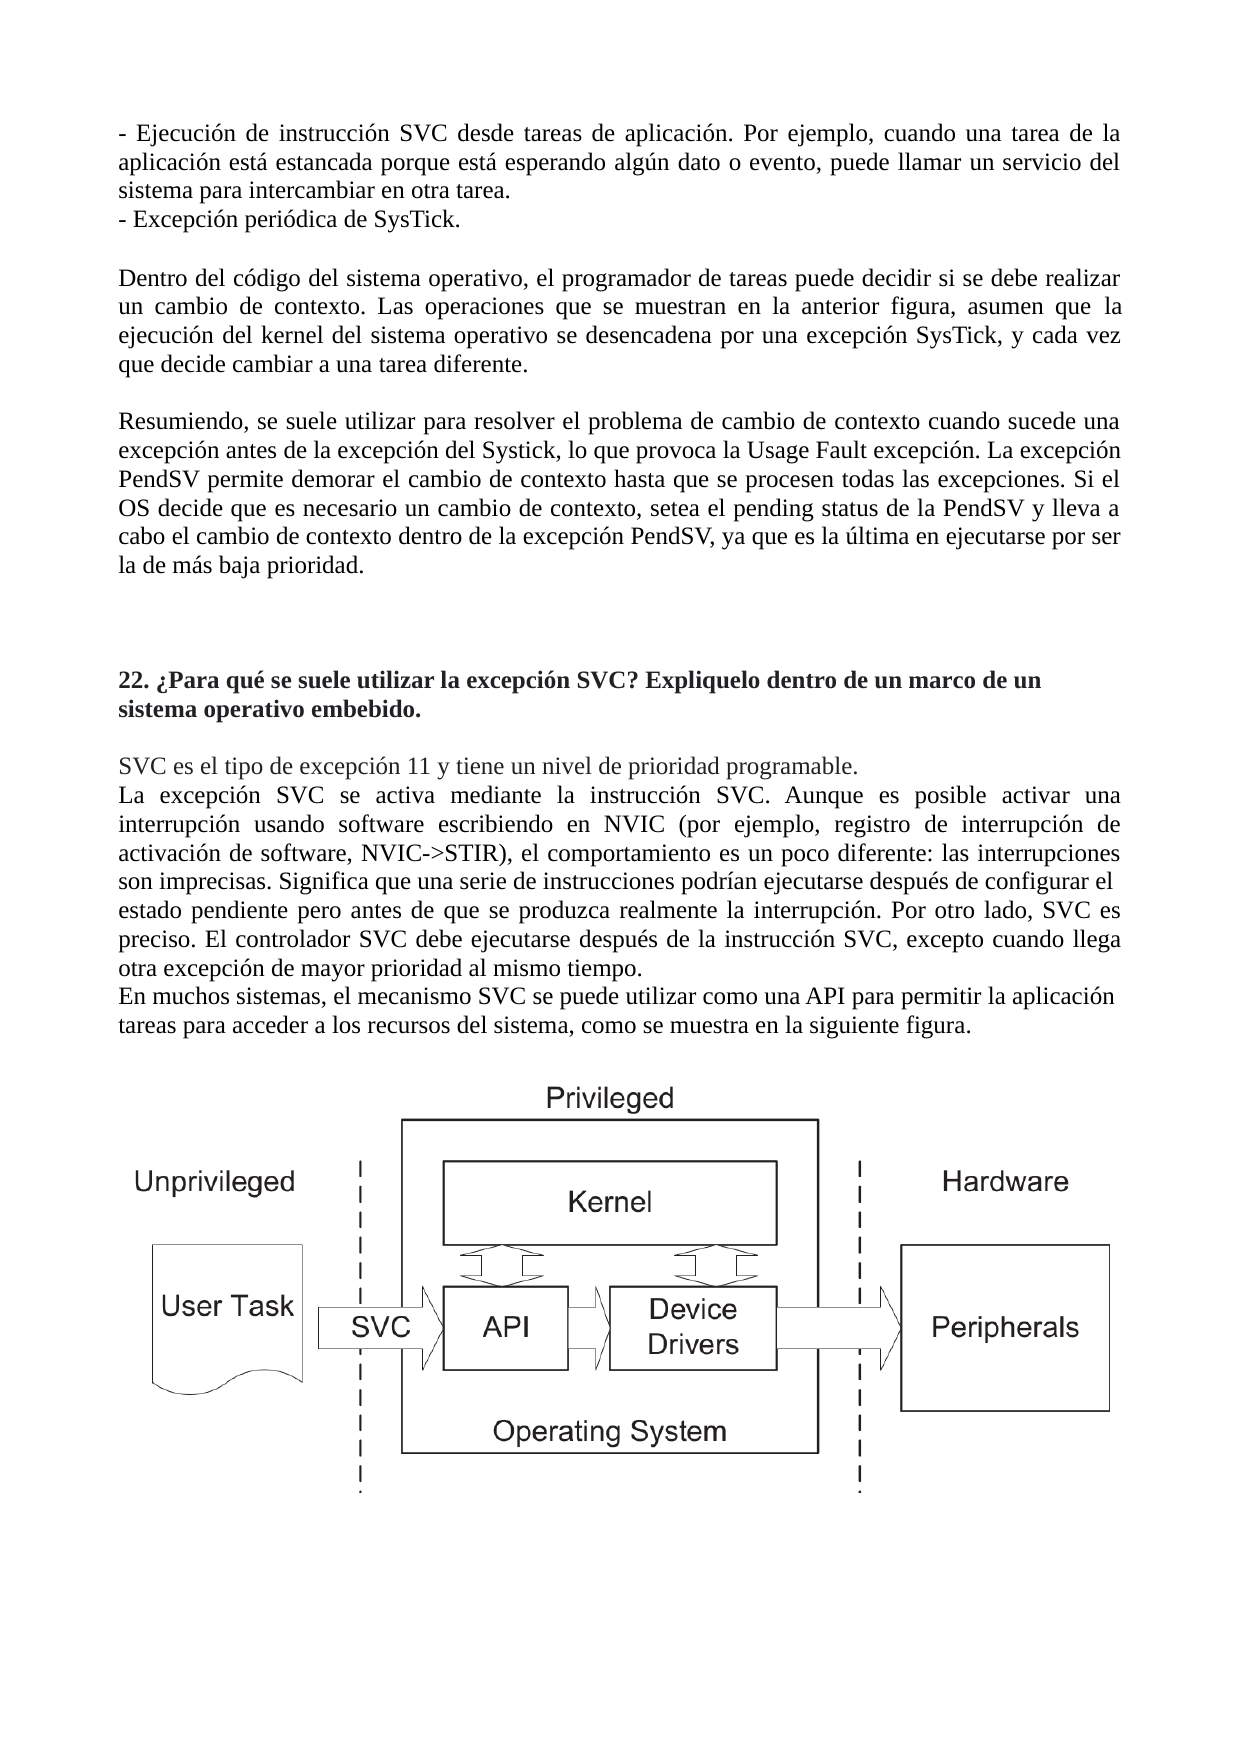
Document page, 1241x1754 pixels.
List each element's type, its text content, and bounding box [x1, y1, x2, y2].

text La excepción SVC se activa mediante la instrucción SVC. Aunque es posible activar una interrupción usando software escribiendo en NVIC (por ejemplo, registro de interrupción de activación de software, NVIC->STIR), el comportamiento es un poco diferente: las interrupciones son imprecisas. Significa que una serie de instrucciones podrían ejecutarse después de configurar el [118, 780, 1122, 895]
text 22. ¿Para qué se suele utilizar la excepción SVC? Expliquelo dentro de un marco de un [118, 665, 1122, 694]
text Resumiendo, se suele utilizar para resolver el problema de cambio de contexto cuando sucede una excepción antes de la excepción del Systick, lo que provoca la Usage Fault excepción. La excepción PendSV permite demorar el cambio de contexto hasta que se procesen todas las excepciones. Si el OS decide que es necesario un cambio de contexto, setea el pending status de la PendSV y lleva a cabo el cambio de contexto dentro de la excepción PendSV, ya que es la última en ejecutarse por ser la de más baja prioridad. [118, 406, 1122, 579]
text - Ejecución de instrucción SVC desde tareas de aplicación. Por ejemplo, cuando una tarea de la aplicación está estancada porque está esperando algún dato o evento, puede llamar un servicio del sistema para intercambiar en otra tarea. [118, 118, 1122, 204]
text - Excepción periódica de SysTick. [118, 204, 1122, 233]
text En muchos sistemas, el mecanismo SVC se puede utilizar como una API para permitir la aplicación [118, 981, 1122, 1010]
text sistema operativo embebido. [118, 694, 1122, 723]
text SVC es el tipo de excepción 11 y tiene un nivel de prioridad programable. [118, 751, 1122, 780]
picture [118, 1068, 1123, 1493]
text tareas para acceder a los recursos del sistema, como se muestra en la siguiente figura. [118, 1010, 1122, 1039]
text estado pendiente pero antes de que se produzca realmente la interrupción. Por otro lado, SVC es preciso. El controlador SVC debe ejecutarse después de la instrucción SVC, excepto cuando llega otra excepción de mayor prioridad al mismo tiempo. [118, 895, 1122, 981]
text Dentro del código del sistema operativo, el programador de tareas puede decidir si se debe realizar un cambio de contexto. Las operaciones que se muestran en la anterior figura, asumen que la ejecución del kernel del sistema operativo se desencadena por una excepción SysTick, y cada vez que decide cambiar a una tarea diferente. [118, 263, 1122, 378]
